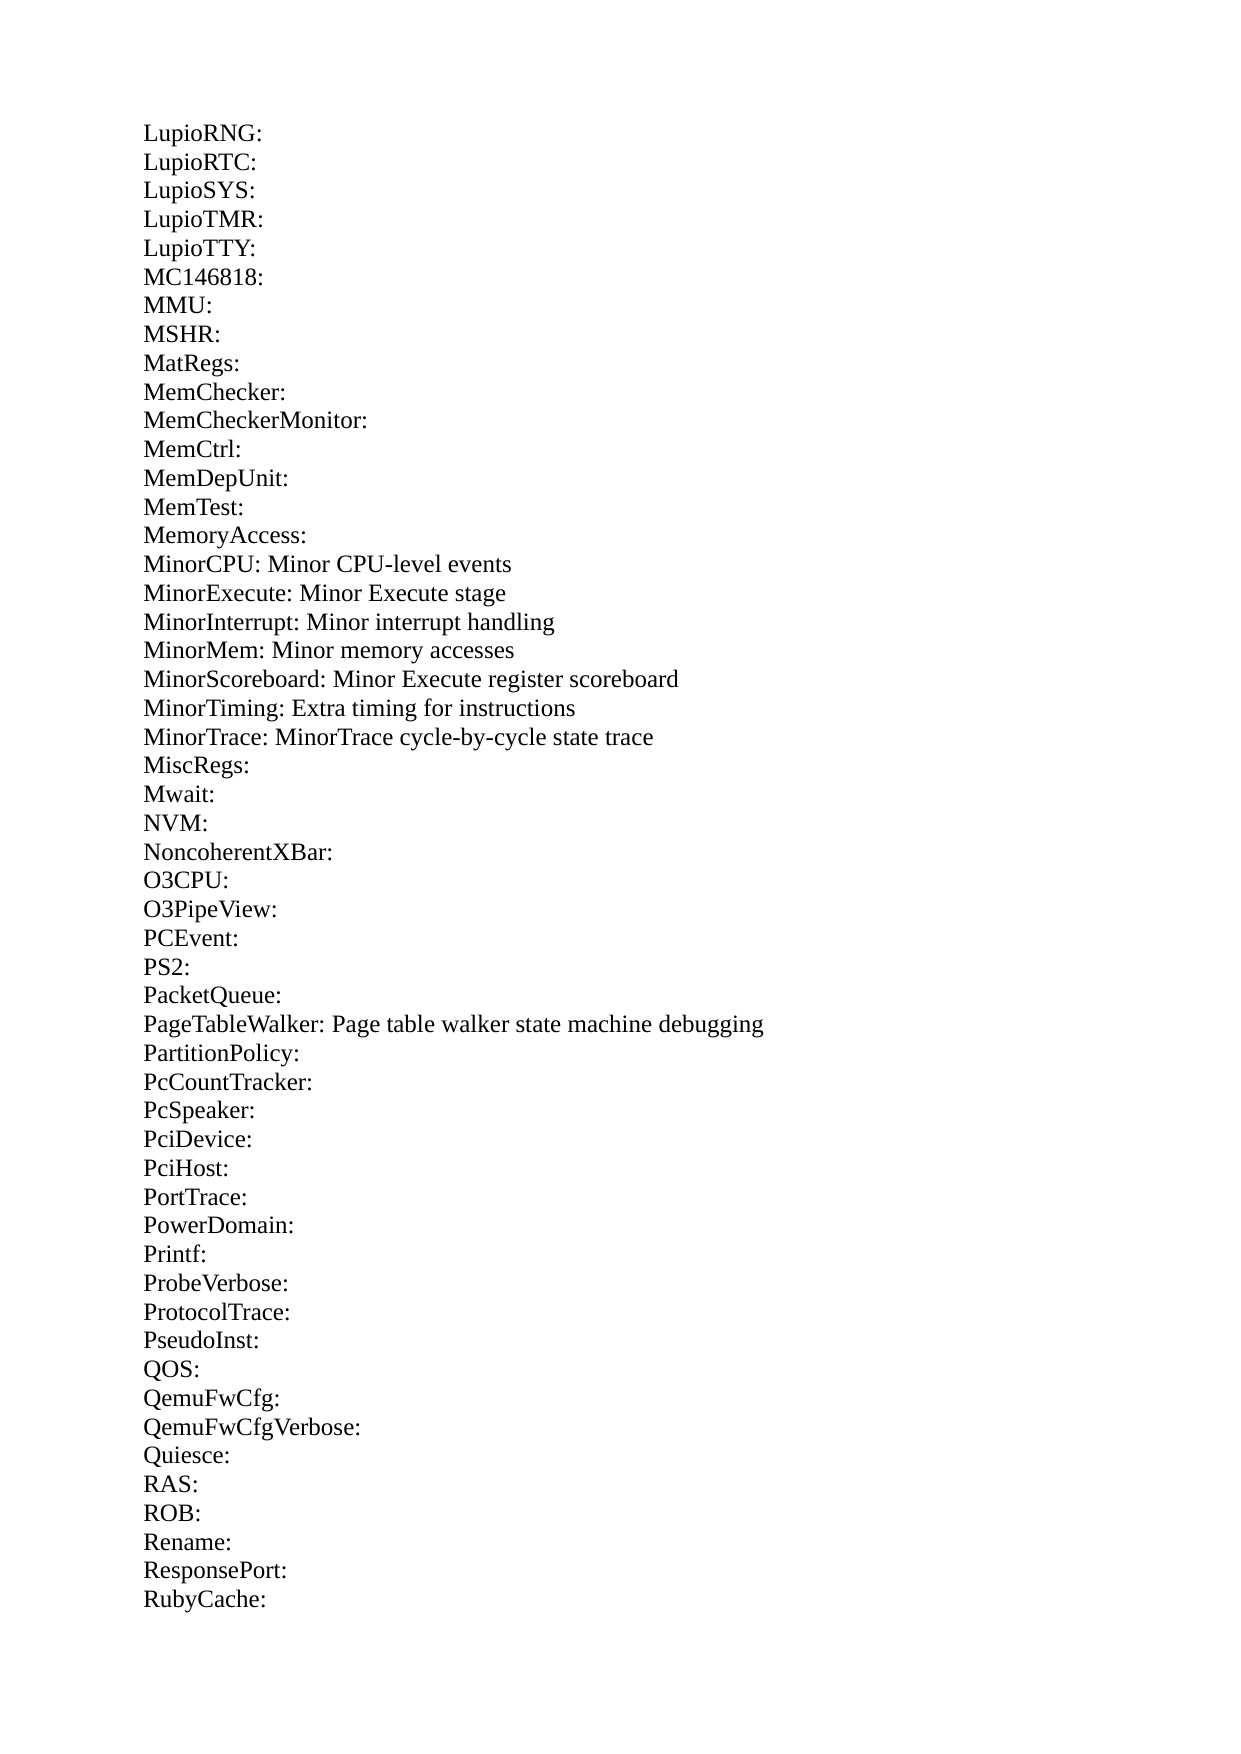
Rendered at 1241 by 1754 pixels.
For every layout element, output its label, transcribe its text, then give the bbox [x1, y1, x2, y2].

text PseudoInst: [118, 1326, 1122, 1354]
text LupioSYS: [118, 176, 1122, 204]
text PciHost: [118, 1153, 1122, 1182]
text LupioTMR: [118, 204, 1122, 233]
text PortTrace: [118, 1182, 1122, 1211]
text ProtocolTrace: [118, 1297, 1122, 1326]
text MSHR: [118, 319, 1122, 348]
text LupioTTY: [118, 233, 1122, 262]
text MemChecker: [118, 377, 1122, 406]
text NoncoherentXBar: [118, 837, 1122, 866]
text MemCheckerMonitor: [118, 406, 1122, 434]
text ROB: [118, 1498, 1122, 1527]
text QOS: [118, 1354, 1122, 1383]
text RAS: [118, 1469, 1122, 1498]
text MemCtrl: [118, 434, 1122, 463]
text LupioRNG: [118, 118, 1122, 147]
text PciDevice: [118, 1124, 1122, 1153]
text ResponsePort: [118, 1556, 1122, 1584]
text PartitionPolicy: [118, 1038, 1122, 1067]
text MinorInterrupt: Minor interrupt handling [118, 607, 1122, 636]
text MinorExecute: Minor Execute stage [118, 578, 1122, 607]
text MinorScoreboard: Minor Execute register scoreboard [118, 664, 1122, 693]
text PcSpeaker: [118, 1096, 1122, 1124]
text Quiesce: [118, 1441, 1122, 1469]
text MinorTiming: Extra timing for instructions [118, 693, 1122, 722]
text Rename: [118, 1527, 1122, 1556]
text O3PipeView: [118, 894, 1122, 923]
text MemTest: [118, 492, 1122, 521]
text RubyCache: [118, 1584, 1122, 1613]
text MMU: [118, 291, 1122, 319]
text PacketQueue: [118, 981, 1122, 1009]
text O3CPU: [118, 866, 1122, 894]
text Printf: [118, 1239, 1122, 1268]
text MiscRegs: [118, 751, 1122, 779]
text MinorTrace: MinorTrace cycle-by-cycle state trace [118, 722, 1122, 751]
text MemoryAccess: [118, 521, 1122, 549]
text MinorMem: Minor memory accesses [118, 636, 1122, 664]
text QemuFwCfg: [118, 1383, 1122, 1412]
text PowerDomain: [118, 1211, 1122, 1239]
text PageTableWalker: Page table walker state machine debugging [118, 1009, 1122, 1038]
text MatRegs: [118, 348, 1122, 377]
text Mwait: [118, 779, 1122, 808]
text ProbeVerbose: [118, 1268, 1122, 1297]
text PCEvent: [118, 923, 1122, 952]
text MC146818: [118, 262, 1122, 291]
text LupioRTC: [118, 147, 1122, 176]
text NVM: [118, 808, 1122, 837]
text PS2: [118, 952, 1122, 981]
text PcCountTracker: [118, 1067, 1122, 1096]
text MemDepUnit: [118, 463, 1122, 492]
text MinorCPU: Minor CPU-level events [118, 549, 1122, 578]
text QemuFwCfgVerbose: [118, 1412, 1122, 1441]
